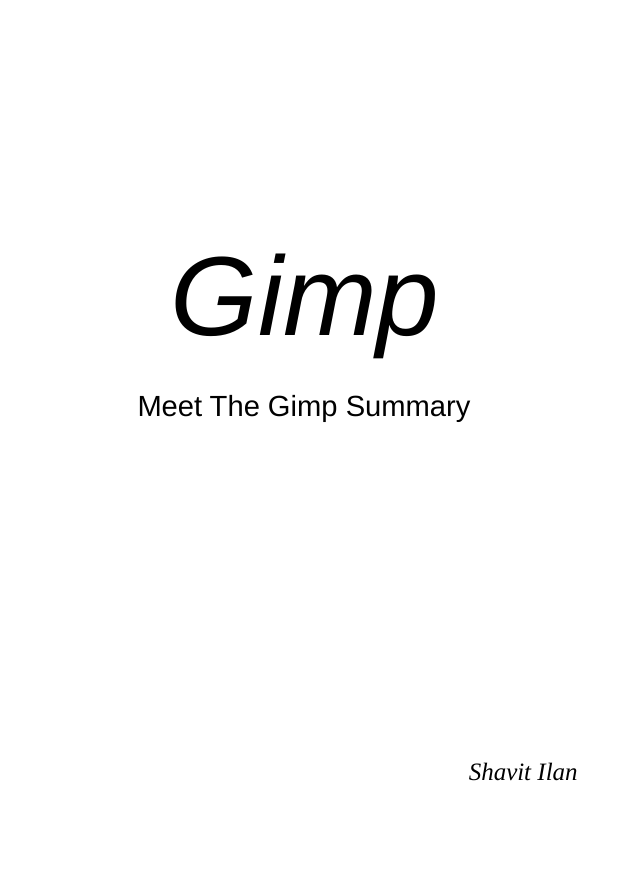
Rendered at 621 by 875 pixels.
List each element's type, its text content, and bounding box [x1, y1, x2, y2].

subtitle Gimp [40, 230, 580, 359]
text Shavit Ilan [40, 757, 580, 786]
subtitle Meet The Gimp Summary [40, 389, 580, 422]
